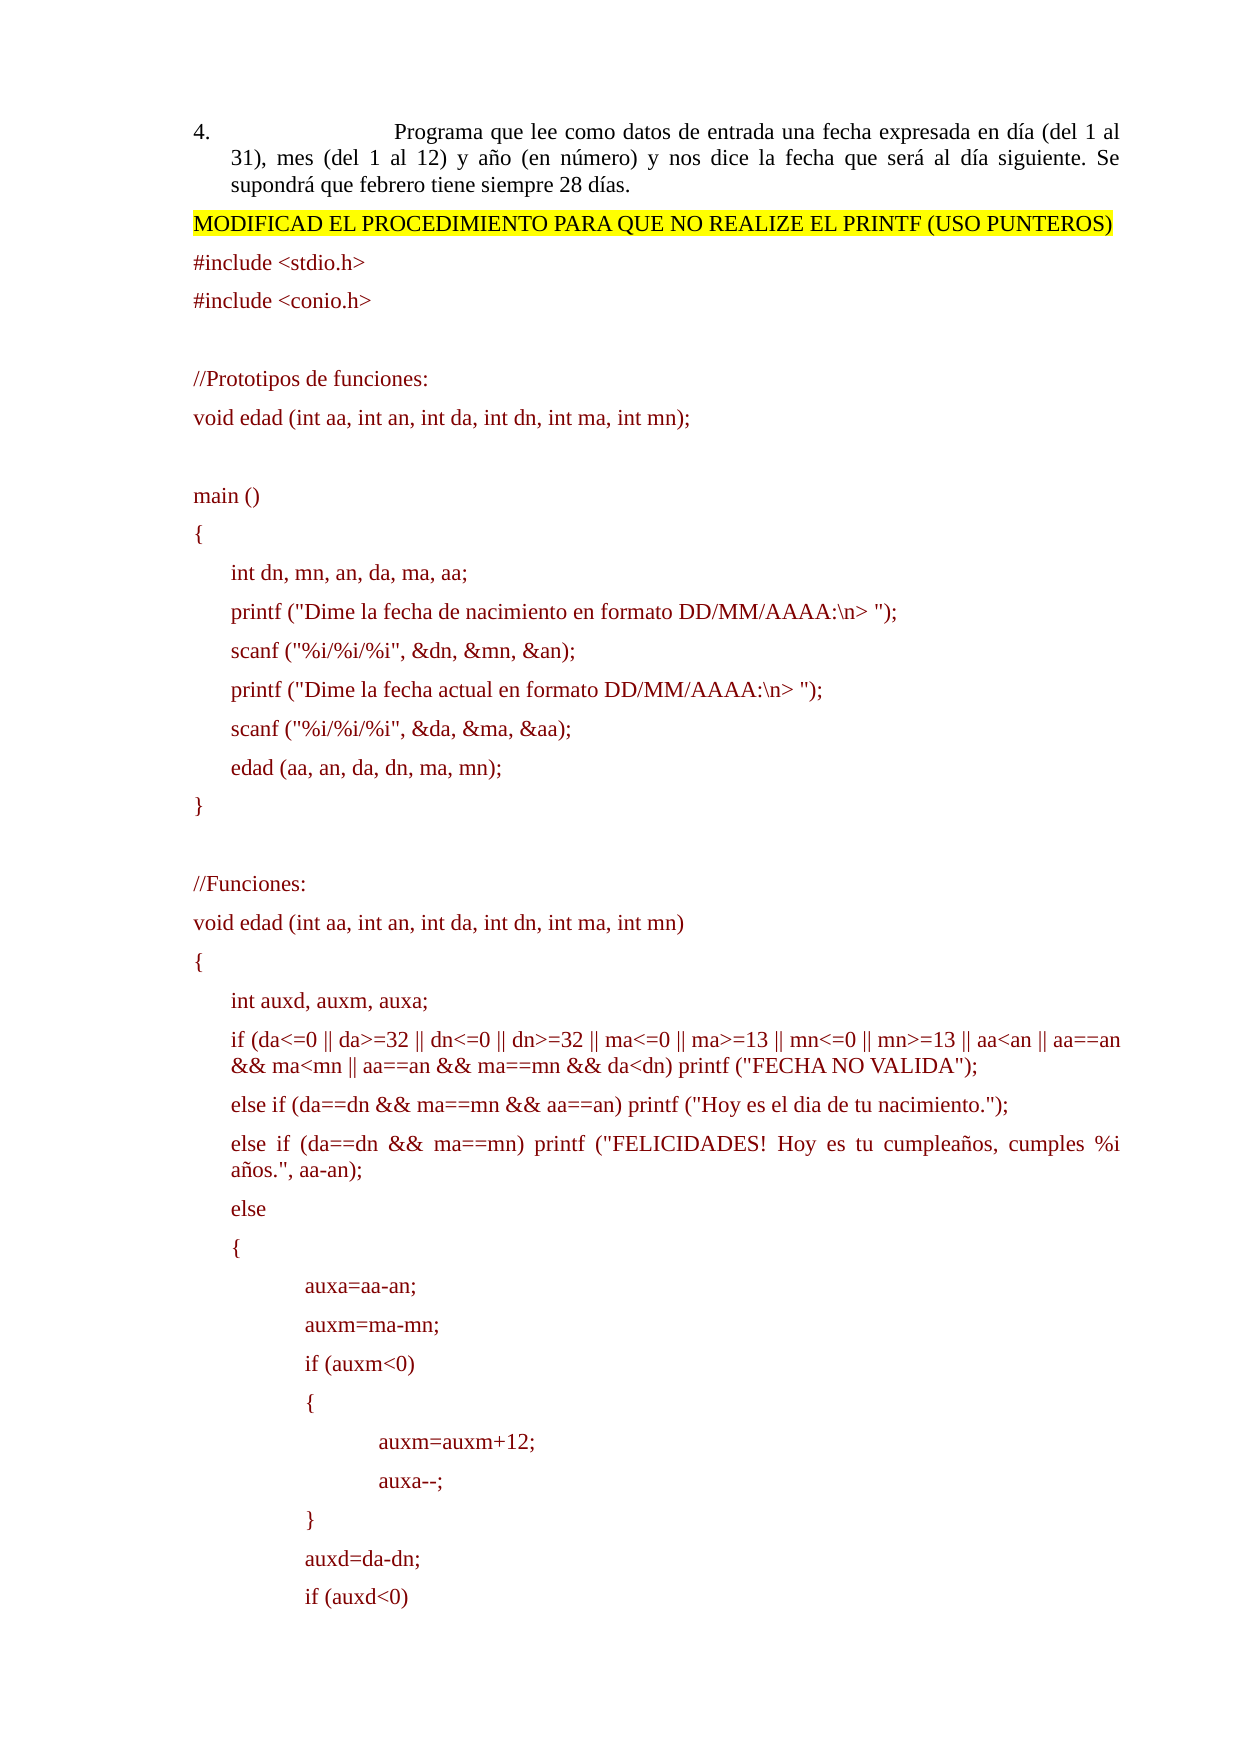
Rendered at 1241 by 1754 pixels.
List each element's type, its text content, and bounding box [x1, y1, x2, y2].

text printf ("Dime la fecha de nacimiento en formato DD/MM/AAAA:\n> "); [193, 598, 1122, 624]
text void edad (int aa, int an, int da, int dn, int ma, int mn) [193, 909, 1122, 935]
text //Funciones: [193, 870, 1122, 897]
text if (auxd<0) [193, 1583, 1122, 1610]
text void edad (int aa, int an, int da, int dn, int ma, int mn); [193, 404, 1122, 430]
text } [193, 792, 1122, 819]
text else [193, 1195, 1122, 1221]
text { [193, 948, 1122, 974]
text if (auxm<0) [193, 1350, 1122, 1377]
text auxm=auxm+12; [193, 1428, 1122, 1454]
text auxd=da-dn; [193, 1544, 1122, 1571]
text auxm=ma-mn; [193, 1311, 1122, 1338]
text //Prototipos de funciones: [193, 365, 1122, 391]
text int auxd, auxm, auxa; [193, 987, 1122, 1013]
text else if (da==dn && ma==mn && aa==an) printf ("Hoy es el dia de tu nacimiento."); [193, 1091, 1122, 1117]
text scanf ("%i/%i/%i", &dn, &mn, &an); [193, 637, 1122, 663]
text scanf ("%i/%i/%i", &da, &ma, &aa); [193, 715, 1122, 741]
text auxa=aa-an; [193, 1273, 1122, 1299]
text auxa--; [193, 1467, 1122, 1493]
text #include <conio.h> [193, 287, 1122, 314]
text int dn, mn, an, da, ma, aa; [193, 559, 1122, 586]
text MODIFICAD EL PROCEDIMIENTO PARA QUE NO REALIZE EL PRINTF (USO PUNTEROS) [193, 210, 1122, 236]
text else if (da==dn && ma==mn) printf ("FELICIDADES! Hoy es tu cumpleaños, cumples %i años.", aa-an); [193, 1130, 1122, 1182]
text printf ("Dime la fecha actual en formato DD/MM/AAAA:\n> "); [193, 676, 1122, 702]
text { [193, 521, 1122, 547]
text { [193, 1234, 1122, 1260]
text { [193, 1389, 1122, 1416]
text main () [193, 482, 1122, 508]
text #include <stdio.h> [193, 248, 1122, 275]
text edad (aa, an, da, dn, ma, mn); [193, 754, 1122, 780]
text } [193, 1506, 1122, 1532]
text if (da<=0 || da>=32 || dn<=0 || dn>=32 || ma<=0 || ma>=13 || mn<=0 || mn>=13 || aa<an || aa==an && ma<mn || aa==an && ma==mn && da<dn) printf ("FECHA NO VALIDA"); [193, 1026, 1122, 1078]
list Programa que lee como datos de entrada una fecha expresada en día (del 1 al 31), mes (del 1 al 12) y año (en número) y nos dice la fecha que será al día siguiente. Se supondrá que febrero tiene siempre 28 días. [193, 118, 1122, 197]
